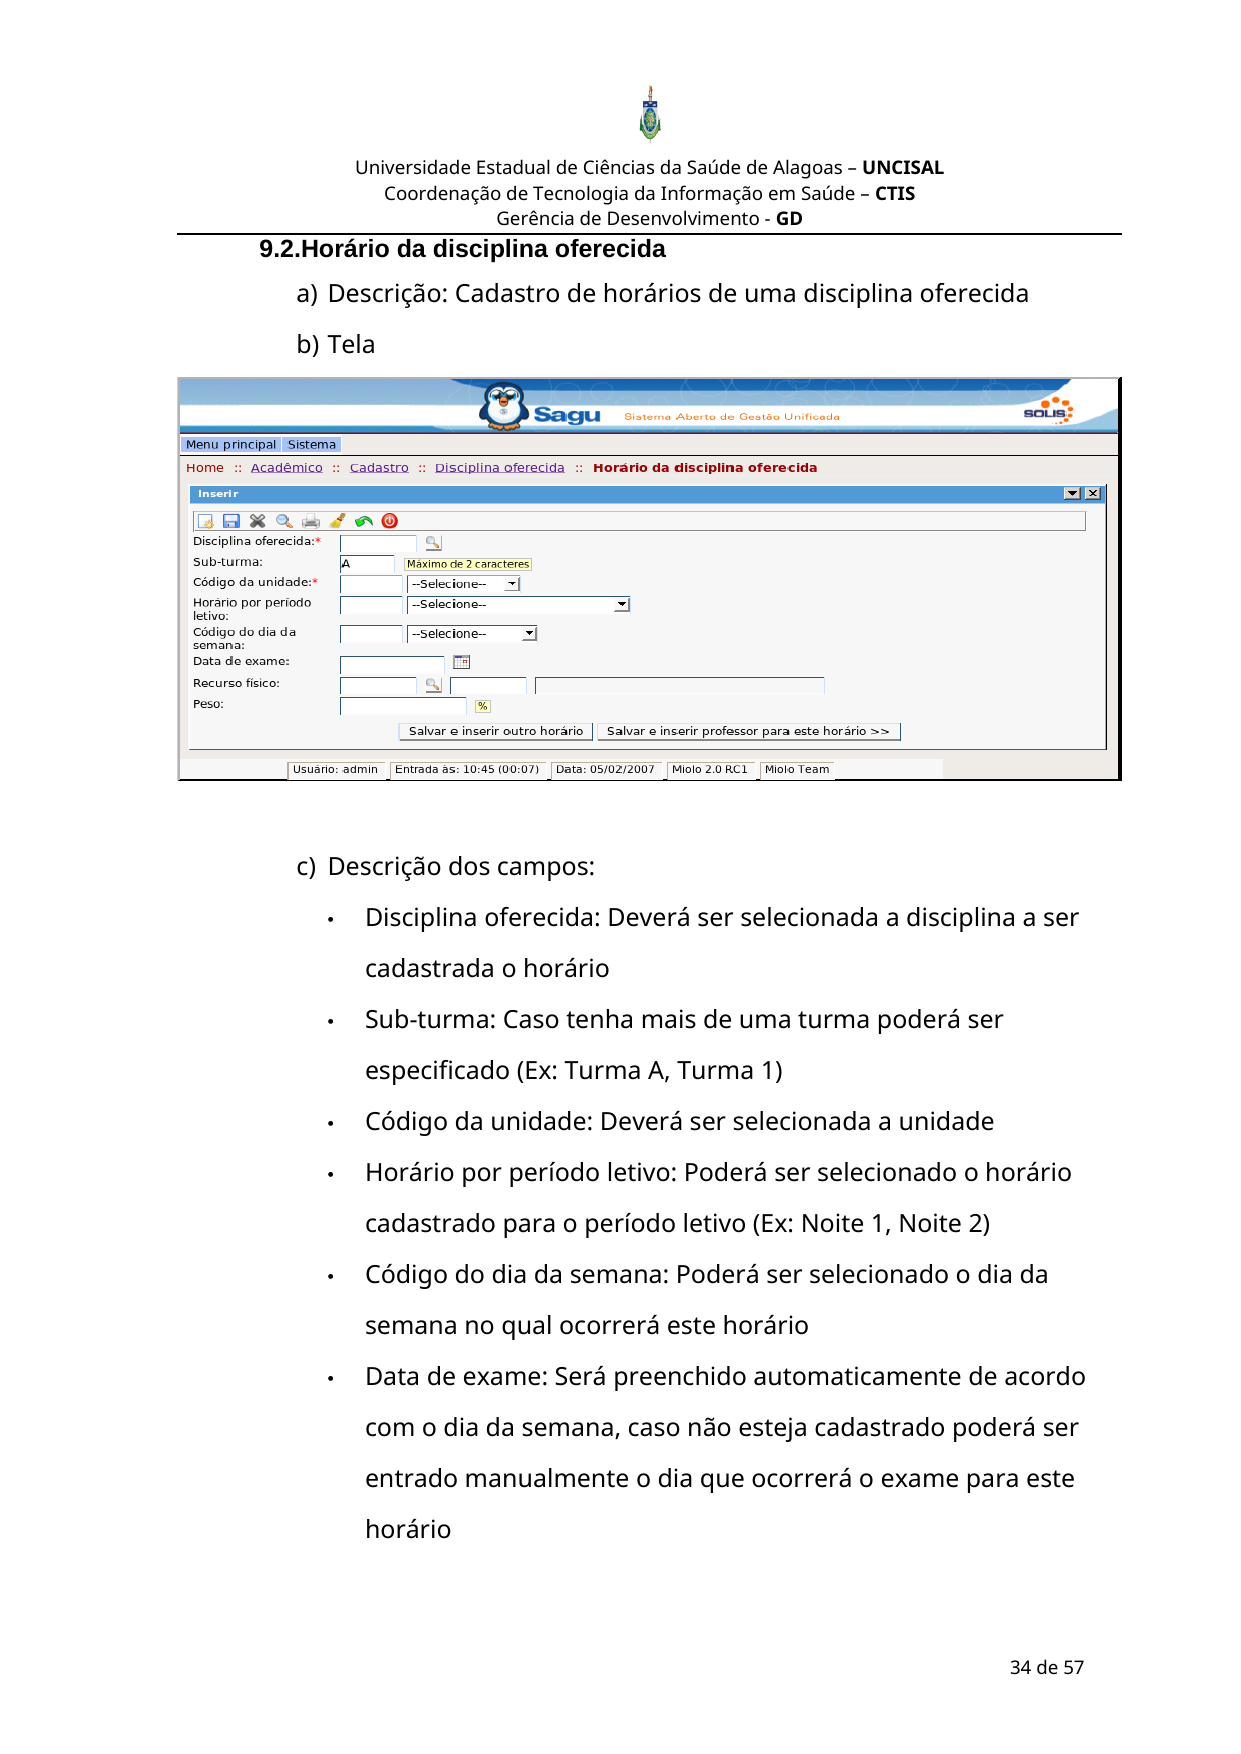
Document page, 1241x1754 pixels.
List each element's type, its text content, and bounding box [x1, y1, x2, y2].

list Código do dia da semana: Poderá ser selecionado o dia da semana no qual ocorrerá este horário [327, 1257, 1122, 1342]
list Tela [290, 327, 1122, 361]
picture [177, 377, 1122, 781]
list Descrição dos campos: [290, 849, 1122, 883]
list Disciplina oferecida: Deverá ser selecionada a disciplina a ser cadastrada o horário [327, 900, 1122, 985]
list Sub-turma: Caso tenha mais de uma turma poderá ser especificado (Ex: Turma A, Turma 1) [327, 1002, 1122, 1087]
list Descrição: Cadastro de horários de uma disciplina oferecida [290, 276, 1122, 309]
list Data de exame: Será preenchido automaticamente de acordo com o dia da semana, caso não esteja cadastrado poderá ser entrado manualmente o dia que ocorrerá o exame para este horário [327, 1359, 1122, 1546]
subtitle Horário da disciplina oferecida [252, 235, 1122, 263]
picture [638, 82, 662, 146]
list Horário por período letivo: Poderá ser selecionado o horário cadastrado para o período letivo (Ex: Noite 1, Noite 2) [327, 1155, 1122, 1240]
list Código da unidade: Deverá ser selecionada a unidade [327, 1104, 1122, 1138]
